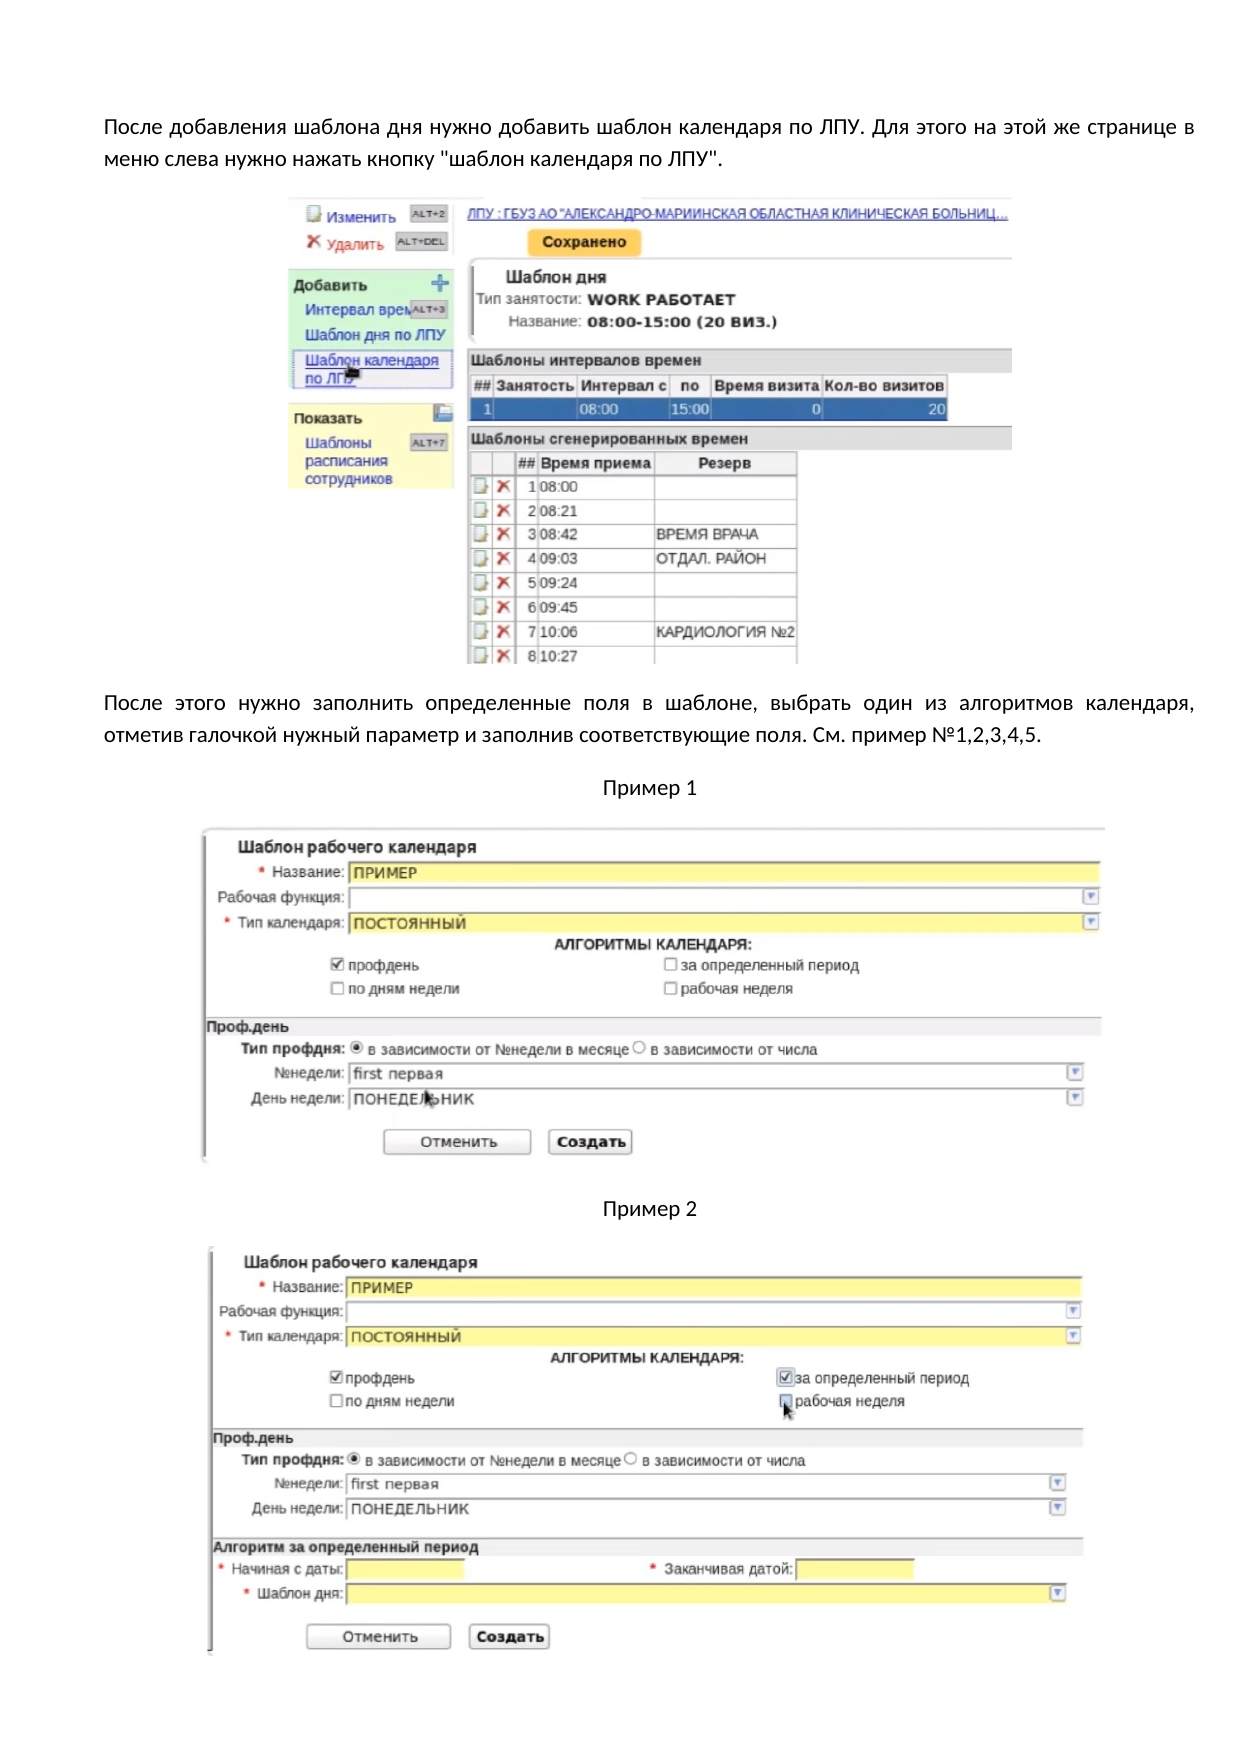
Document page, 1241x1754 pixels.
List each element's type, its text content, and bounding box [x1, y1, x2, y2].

text После этого нужно заполнить определенные поля в шаблоне, выбрать один из алгоритмов календаря, отметив галочкой нужный параметр и заполнив соответствующие поля. См. пример №1,2,3,4,5. [103, 688, 1196, 748]
text Пример 2 [103, 1194, 1196, 1222]
text После добавления шаблона дня нужно добавить шаблон календаря по ЛПУ. Для этого на этой же странице в меню слева нужно нажать кнопку "шаблон календаря по ЛПУ". [103, 112, 1196, 172]
text Пример 1 [103, 773, 1196, 802]
